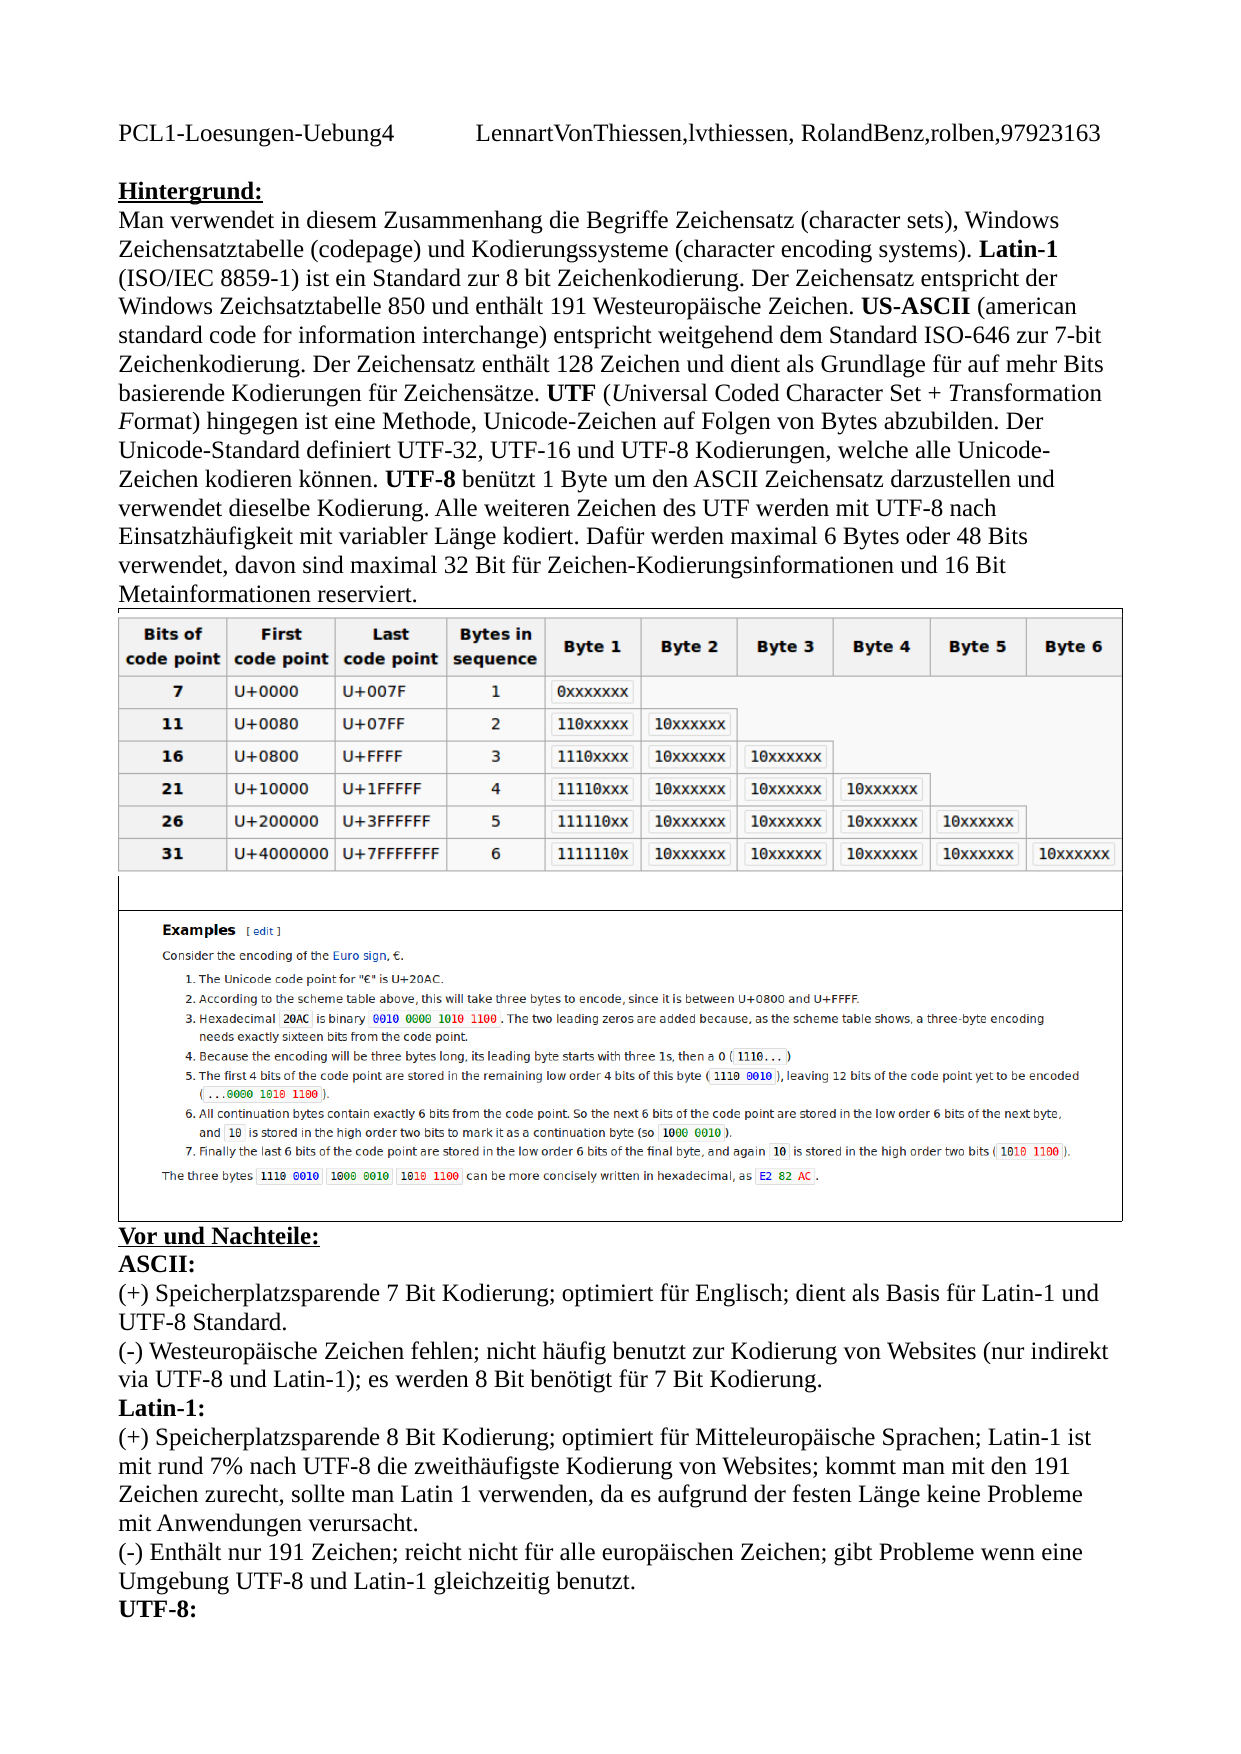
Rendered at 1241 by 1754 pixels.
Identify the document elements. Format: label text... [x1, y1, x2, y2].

text (-) Westeuropäische Zeichen fehlen; nicht häufig benutzt zur Kodierung von Websites (nur indirekt via UTF-8 und Latin-1); es werden 8 Bit benötigt für 7 Bit Kodierung. [118, 1336, 1122, 1393]
text (-) Enthält nur 191 Zeichen; reicht nicht für alle europäischen Zeichen; gibt Probleme wenn eine Umgebung UTF-8 und Latin-1 gleichzeitig benutzt. [118, 1537, 1122, 1594]
text Man verwendet in diesem Zusammenhang die Begriffe Zeichensatz (character sets), Windows Zeichensatztabelle (codepage) und Kodierungssysteme (character encoding systems). Latin-1 (ISO/IEC 8859-1) ist ein Standard zur 8 bit Zeichenkodierung. Der Zeichensatz entspricht der Windows Zeichsatztabelle 850 und enthält 191 Westeuropäische Zeichen. US-ASCII (american standard code for information interchange) entspricht weitgehend dem Standard ISO-646 zur 7-bit Zeichenkodierung. Der Zeichensatz enthält 128 Zeichen und dient als Grundlage für auf mehr Bits basierende Kodierungen für Zeichensätze. UTF (Universal Coded Character Set + Transformation Format) hingegen ist eine Methode, Unicode-Zeichen auf Folgen von Bytes abzubilden. Der Unicode-Standard definiert UTF-32, UTF-16 und UTF-8 Kodierungen, welche alle Unicode-Zeichen kodieren können. UTF-8 benützt 1 Byte um den ASCII Zeichensatz darzustellen und verwendet dieselbe Kodierung. Alle weiteren Zeichen des UTF werden mit UTF-8 nach Einsatzhäufigkeit mit variabler Länge kodiert. Dafür werden maximal 6 Bytes oder 48 Bits verwendet, davon sind maximal 32 Bit für Zeichen-Kodierungsinformationen und 16 Bit Metainformationen reserviert. [118, 205, 1122, 608]
picture [157, 915, 1083, 1187]
text UTF-8: [118, 1594, 1122, 1623]
table_header [119, 609, 1122, 613]
text Hintergrund: [118, 176, 1122, 205]
table_header [119, 876, 1122, 910]
text Latin-1: [118, 1393, 1122, 1422]
picture [118, 613, 1123, 876]
text (+) Speicherplatzsparende 7 Bit Kodierung; optimiert für Englisch; dient als Basis für Latin-1 und UTF-8 Standard. [118, 1278, 1122, 1336]
table_cell [119, 911, 1122, 1221]
text ASCII: [118, 1249, 1122, 1278]
text (+) Speicherplatzsparende 8 Bit Kodierung; optimiert für Mitteleuropäische Sprachen; Latin-1 ist mit rund 7% nach UTF-8 die zweithäufigste Kodierung von Websites; kommt man mit den 191 Zeichen zurecht, sollte man Latin 1 verwenden, da es aufgrund der festen Länge keine Probleme mit Anwendungen verursacht. [118, 1422, 1122, 1537]
text Vor und Nachteile: [118, 1222, 1122, 1249]
